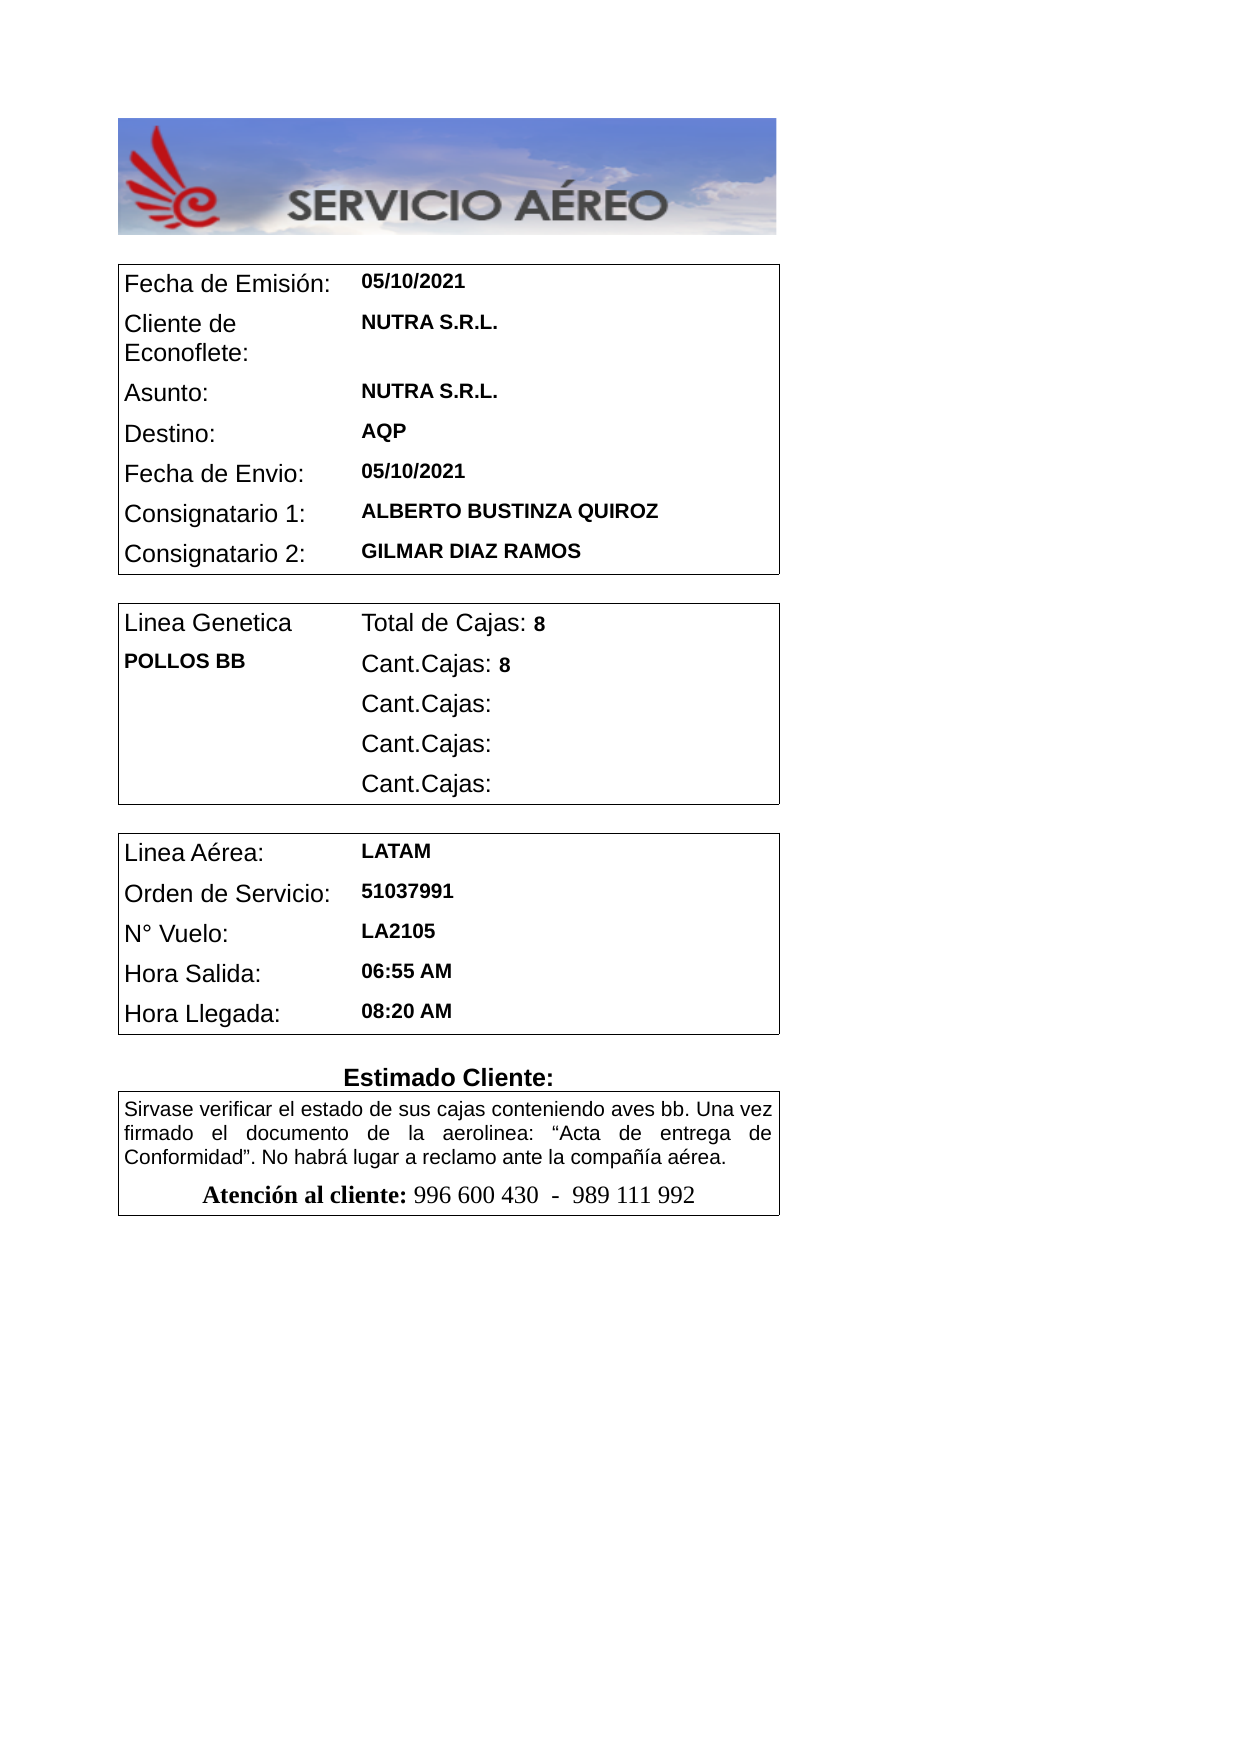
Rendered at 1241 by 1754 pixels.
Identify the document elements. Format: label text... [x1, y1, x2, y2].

table_cell Hora Llegada: [119, 994, 356, 1034]
table_cell Atención al cliente: 996 600 430 - 989 111 992 [119, 1175, 779, 1215]
table_cell Cant.Cajas: [356, 683, 779, 723]
table_cell 06:55 AM [356, 953, 779, 993]
table_cell Cant.Cajas: [356, 723, 779, 763]
table_cell Orden de Servicio: [119, 873, 356, 913]
table_cell 51037991 [356, 873, 779, 913]
table_cell Consignatario 2: [119, 534, 356, 574]
table_cell Total de Cajas: 8 [356, 604, 779, 643]
table_cell Hora Salida: [119, 953, 356, 993]
table_cell [119, 723, 356, 763]
table_cell Sirvase verificar el estado de sus cajas conteniendo aves bb. Una vez firmado el documento de la aerolinea: “Acta de entrega de Conformidad”. No habrá lugar a reclamo ante la compañía aérea. [119, 1092, 779, 1175]
table_cell NUTRA S.R.L. [356, 304, 779, 373]
table_cell GILMAR DIAZ RAMOS [356, 534, 779, 574]
table_cell [356, 805, 779, 833]
table_cell LA2105 [356, 913, 779, 953]
table_header Fecha de Emisión: [119, 265, 356, 304]
table_cell AQP [356, 413, 779, 453]
table_cell Cant.Cajas: [356, 764, 779, 804]
table_cell NUTRA S.R.L. [356, 373, 779, 413]
table_cell Asunto: [119, 373, 356, 413]
table_cell Fecha de Envio: [119, 453, 356, 493]
picture [118, 118, 777, 235]
table_cell Destino: [119, 413, 356, 453]
table_cell [119, 764, 356, 804]
table_cell 05/10/2021 [356, 453, 779, 493]
table_cell [119, 683, 356, 723]
table_cell Cliente de Econoflete: [119, 304, 356, 373]
table_cell Consignatario 1: [119, 493, 356, 533]
table_cell N° Vuelo: [119, 913, 356, 953]
table_cell [356, 575, 779, 603]
table_cell ALBERTO BUSTINZA QUIROZ [356, 493, 779, 533]
table_cell Estimado Cliente: [118, 1035, 779, 1091]
table_header 05/10/2021 [356, 265, 779, 304]
table_cell Cant.Cajas: 8 [356, 643, 779, 683]
table_cell [118, 575, 356, 603]
table_cell LATAM [356, 834, 779, 873]
table_cell 08:20 AM [356, 994, 779, 1034]
table_cell Linea Genetica [119, 604, 356, 643]
table_cell POLLOS BB [119, 643, 356, 683]
table_cell Linea Aérea: [119, 834, 356, 873]
table_cell [118, 805, 356, 833]
